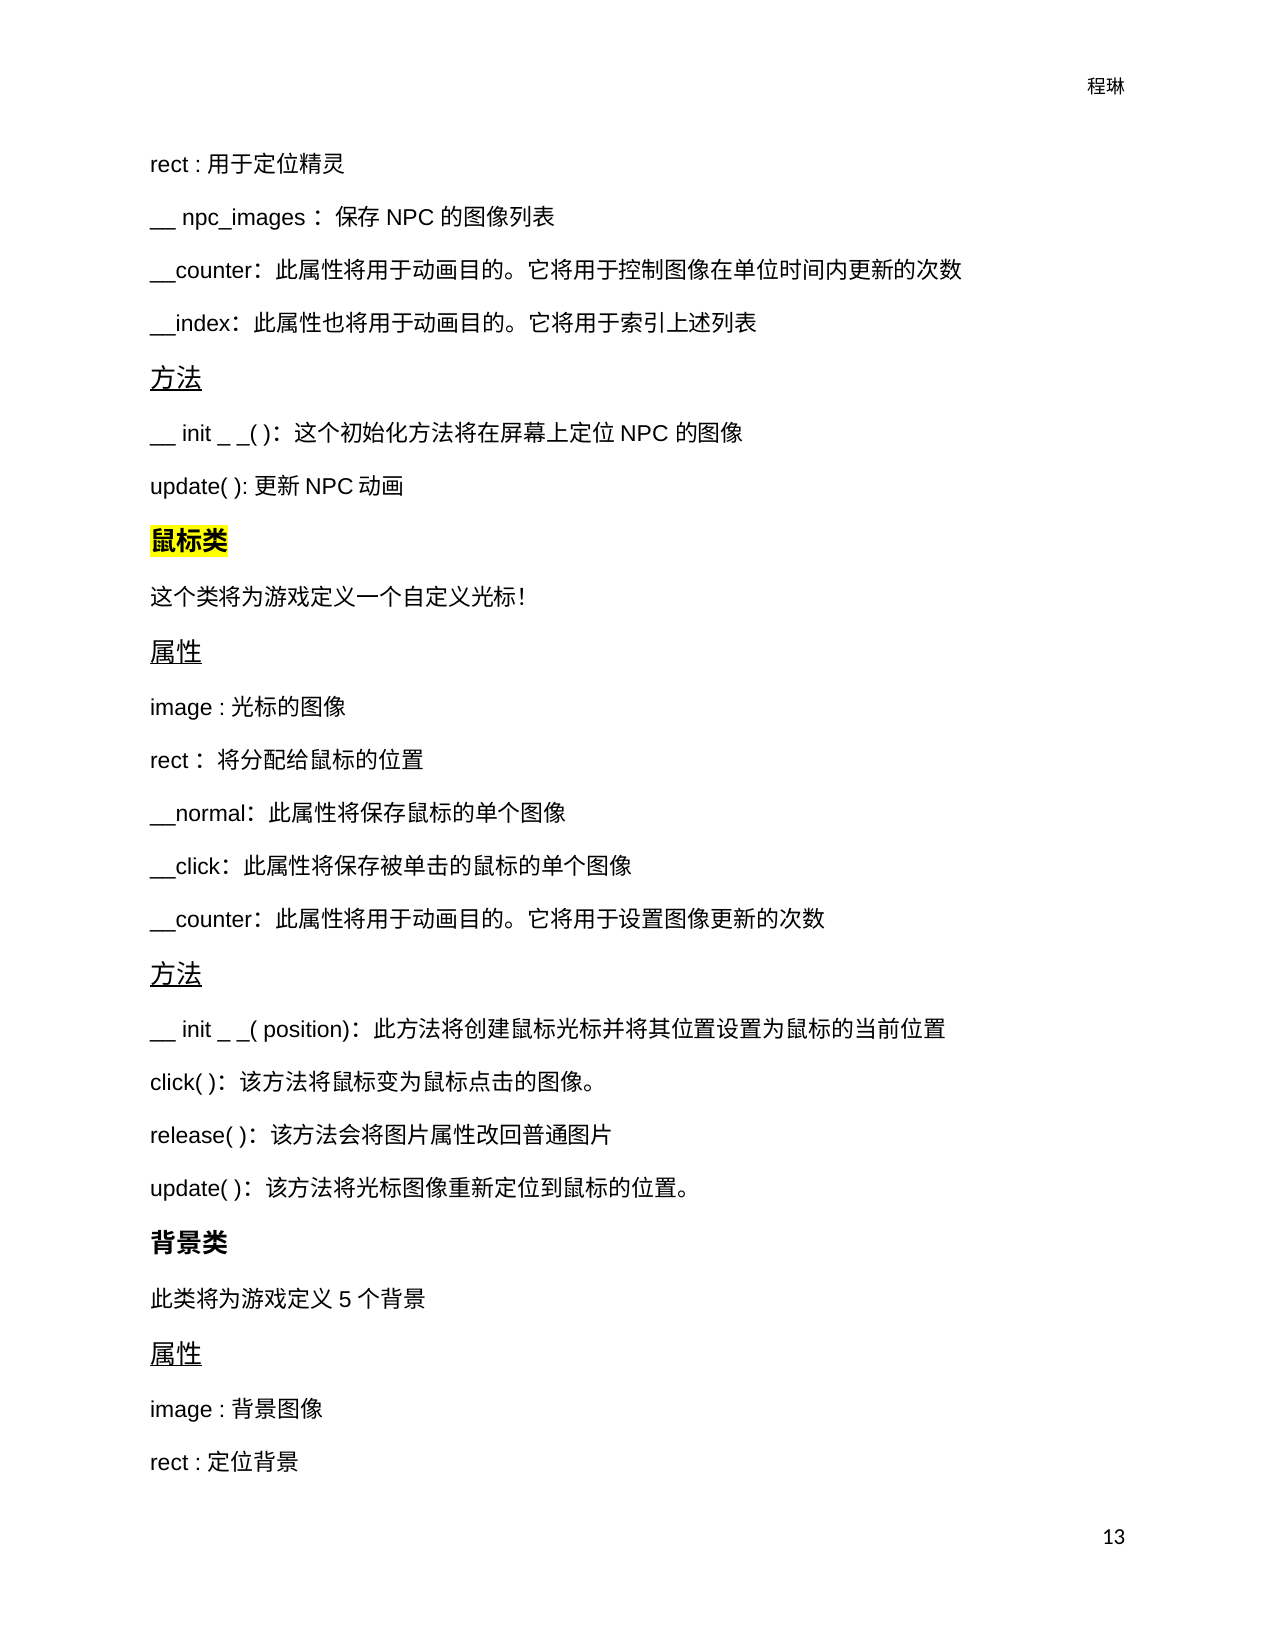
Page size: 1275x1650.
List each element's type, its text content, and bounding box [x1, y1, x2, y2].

text 鼠标类 [150, 525, 1125, 557]
text rect : 定位背景 [150, 1448, 1125, 1476]
text __index：此属性也将用于动画目的。它将用于索引上述列表 [150, 309, 1125, 337]
text rect ：将分配给鼠标的位置 [150, 746, 1125, 774]
text release( )：该方法会将图片属性改回普通图片 [150, 1121, 1125, 1149]
text 属性 [150, 1338, 1125, 1369]
text __click：此属性将保存被单击的鼠标的单个图像 [150, 852, 1125, 880]
text image : 光标的图像 [150, 693, 1125, 721]
text __normal：此属性将保存鼠标的单个图像 [150, 799, 1125, 827]
text __ npc_images ：保存 NPC 的图像列表 [150, 203, 1125, 231]
text update( )：该方法将光标图像重新定位到鼠标的位置。 [150, 1174, 1125, 1202]
text 方法 [150, 958, 1125, 990]
text image : 背景图像 [150, 1395, 1125, 1423]
text rect : 用于定位精灵 [150, 150, 1125, 178]
text __ init _ _( position)：此方法将创建鼠标光标并将其位置设置为鼠标的当前位置 [150, 1015, 1125, 1043]
text 属性 [150, 636, 1125, 667]
text 此类将为游戏定义 5 个背景 [150, 1285, 1125, 1313]
text __counter：此属性将用于动画目的。它将用于控制图像在单位时间内更新的次数 [150, 256, 1125, 284]
text update( ): 更新NPC动画 [150, 472, 1125, 500]
text __ init _ _( )：这个初始化方法将在屏幕上定位 NPC 的图像 [150, 419, 1125, 447]
text 这个类将为游戏定义一个自定义光标！ [150, 583, 1125, 611]
text 背景类 [150, 1227, 1125, 1259]
text click( )：该方法将鼠标变为鼠标点击的图像。 [150, 1068, 1125, 1096]
text 方法 [150, 362, 1125, 394]
text __counter：此属性将用于动画目的。它将用于设置图像更新的次数 [150, 905, 1125, 933]
